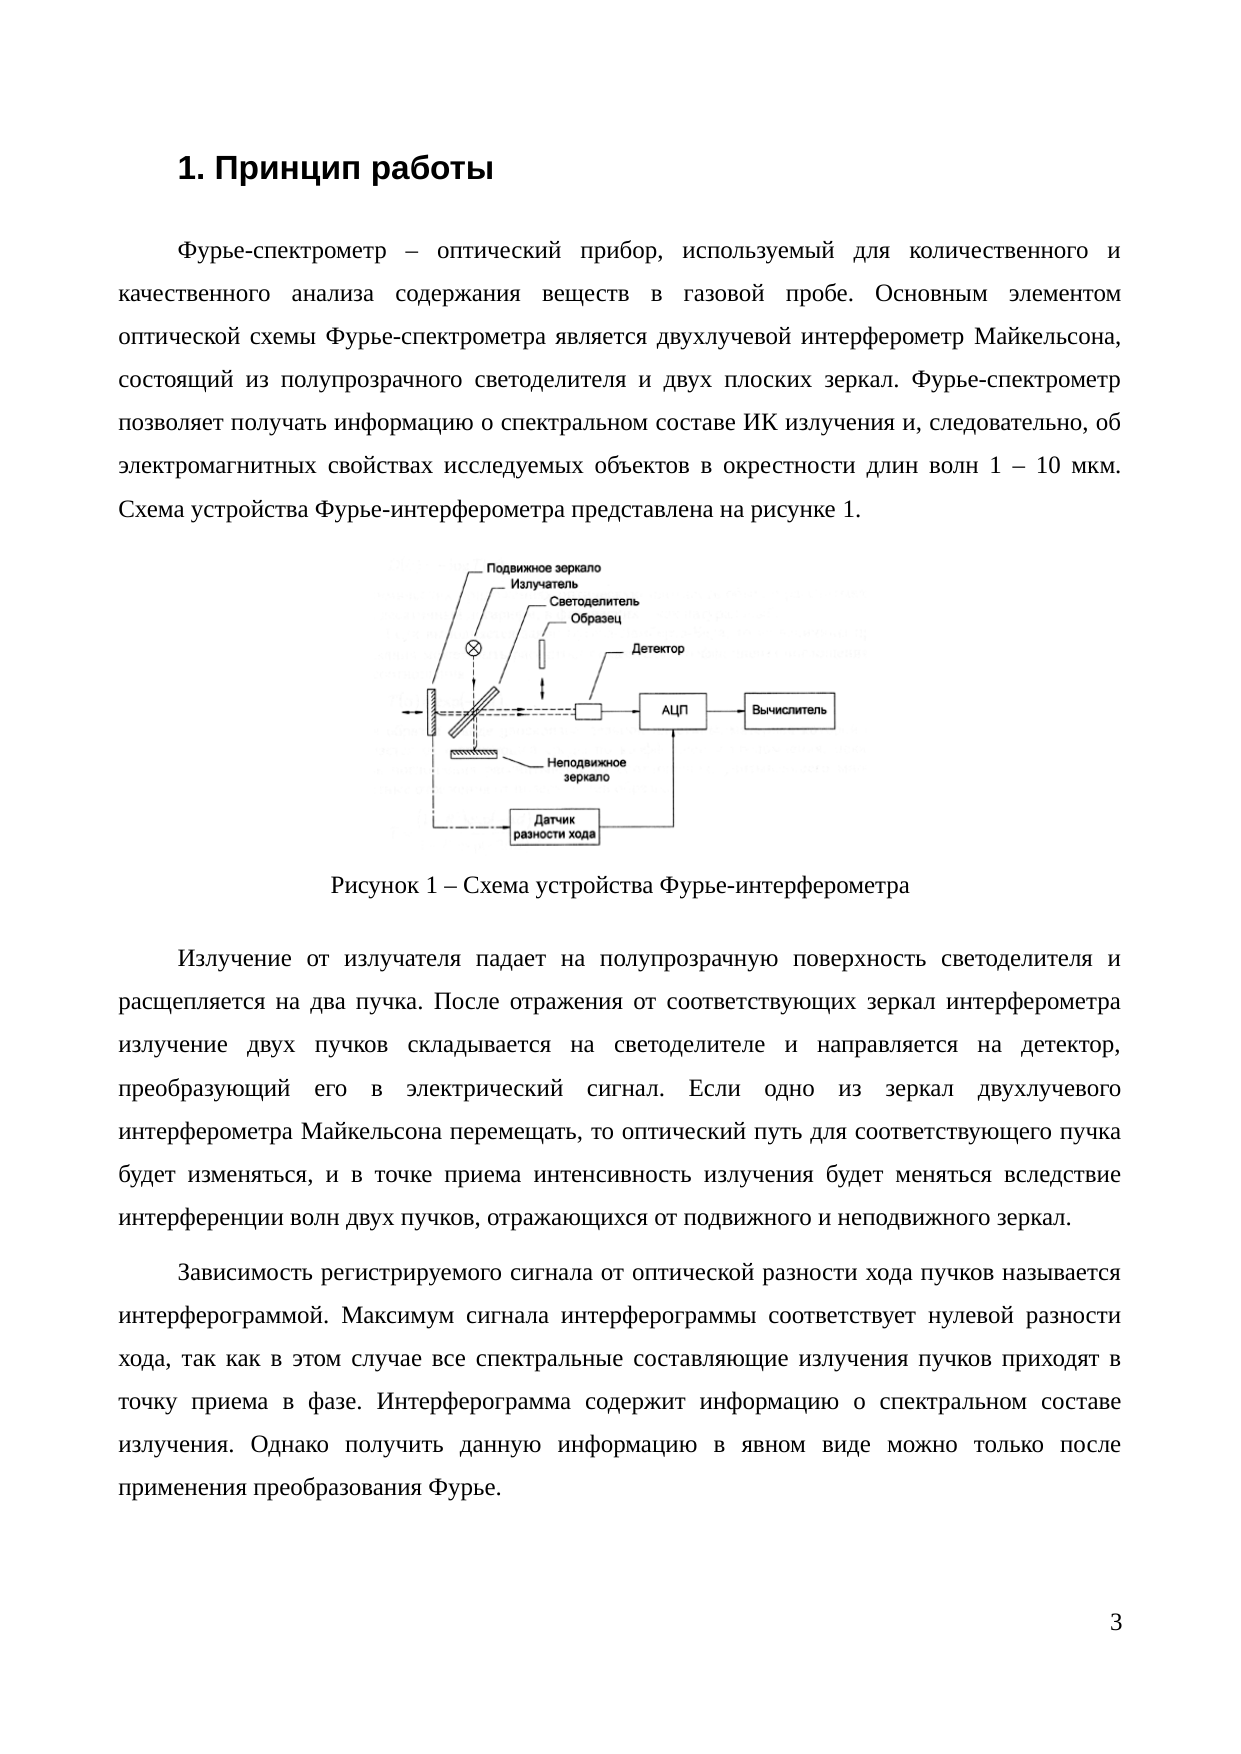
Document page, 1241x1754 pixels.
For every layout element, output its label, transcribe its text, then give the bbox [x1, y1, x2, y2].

subtitle Принцип работы [118, 148, 1122, 186]
text Рисунок 1 – Схема устройства Фурье-интерферометра [118, 871, 1122, 899]
text Зависимость регистрируемого сигнала от оптической разности хода пучков называется интерферограммой. Максимум сигнала интерферограммы соответствует нулевой разности хода, так как в этом случае все спектральные составляющие излучения пучков приходят в точку приема в фазе. Интерферограмма содержит информацию о спектральном составе излучения. Однако получить данную информацию в явном виде можно только после применения преобразования Фурье. [118, 1257, 1122, 1501]
text Фурье-спектрометр – оптический прибор, используемый для количественного и качественного анализа содержания веществ в газовой пробе. Основным элементом оптической схемы Фурье-спектрометра является двухлучевой интерферометр Майкельсона, состоящий из полупрозрачного светоделителя и двух плоских зеркал. Фурье-спектрометр позволяет получать информацию о спектральном составе ИК излучения и, следовательно, об электромагнитных свойствах исследуемых объектов в окрестности длин волн 1 – 10 мкм. Схема устройства Фурье-интерферометра представлена на рисунке 1. [118, 235, 1122, 522]
picture [373, 548, 867, 859]
text Излучение от излучателя падает на полупрозрачную поверхность светоделителя и расщепляется на два пучка. После отражения от соответствующих зеркал интерферометра излучение двух пучков складывается на светоделителе и направляется на детектор, преобразующий его в электрический сигнал. Если одно из зеркал двухлучевого интерферометра Майкельсона перемещать, то оптический путь для соответствующего пучка будет изменяться, и в точке приема интенсивность излучения будет меняться вследствие интерференции волн двух пучков, отражающихся от подвижного и неподвижного зеркал. [118, 943, 1122, 1231]
